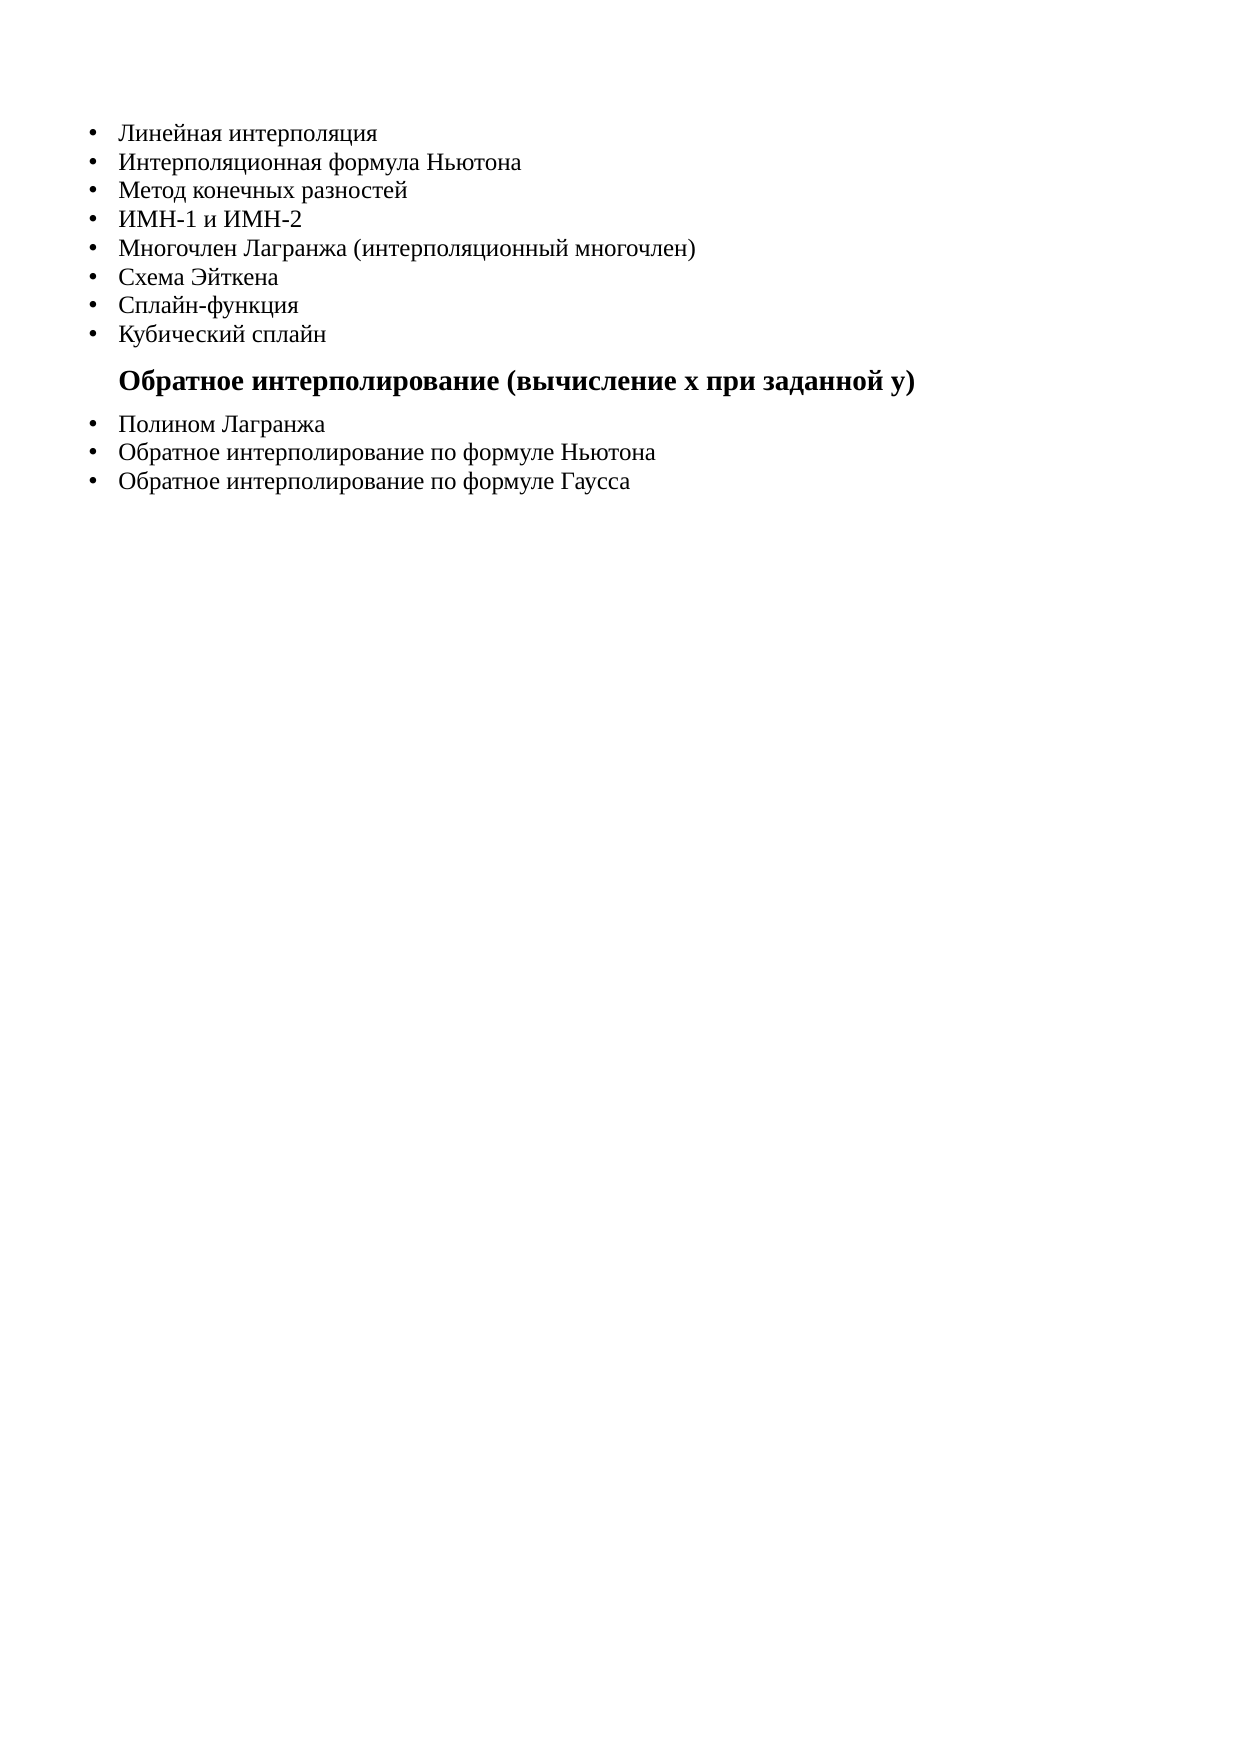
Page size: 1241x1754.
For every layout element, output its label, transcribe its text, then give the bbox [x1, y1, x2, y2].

list Метод конечных разностей [118, 176, 1122, 204]
list Обратное интерполирование по формуле Ньютона [118, 437, 1122, 466]
list ИМН-1 и ИМН-2 [118, 204, 1122, 233]
list Многочлен Лагранжа (интерполяционный многочлен) [118, 233, 1122, 262]
list Интерполяционная формула Ньютона [118, 147, 1122, 176]
list Схема Эйткена [118, 262, 1122, 291]
list Обратное интерполирование по формуле Гаусса [118, 466, 1122, 495]
list Кубический сплайн [118, 319, 1122, 348]
list Полином Лагранжа [118, 409, 1122, 437]
list Сплайн-функция [118, 291, 1122, 319]
subtitle Обратное интерполирование (вычисление x при заданной y) [118, 363, 1122, 396]
list Линейная интерполяция [118, 118, 1122, 147]
